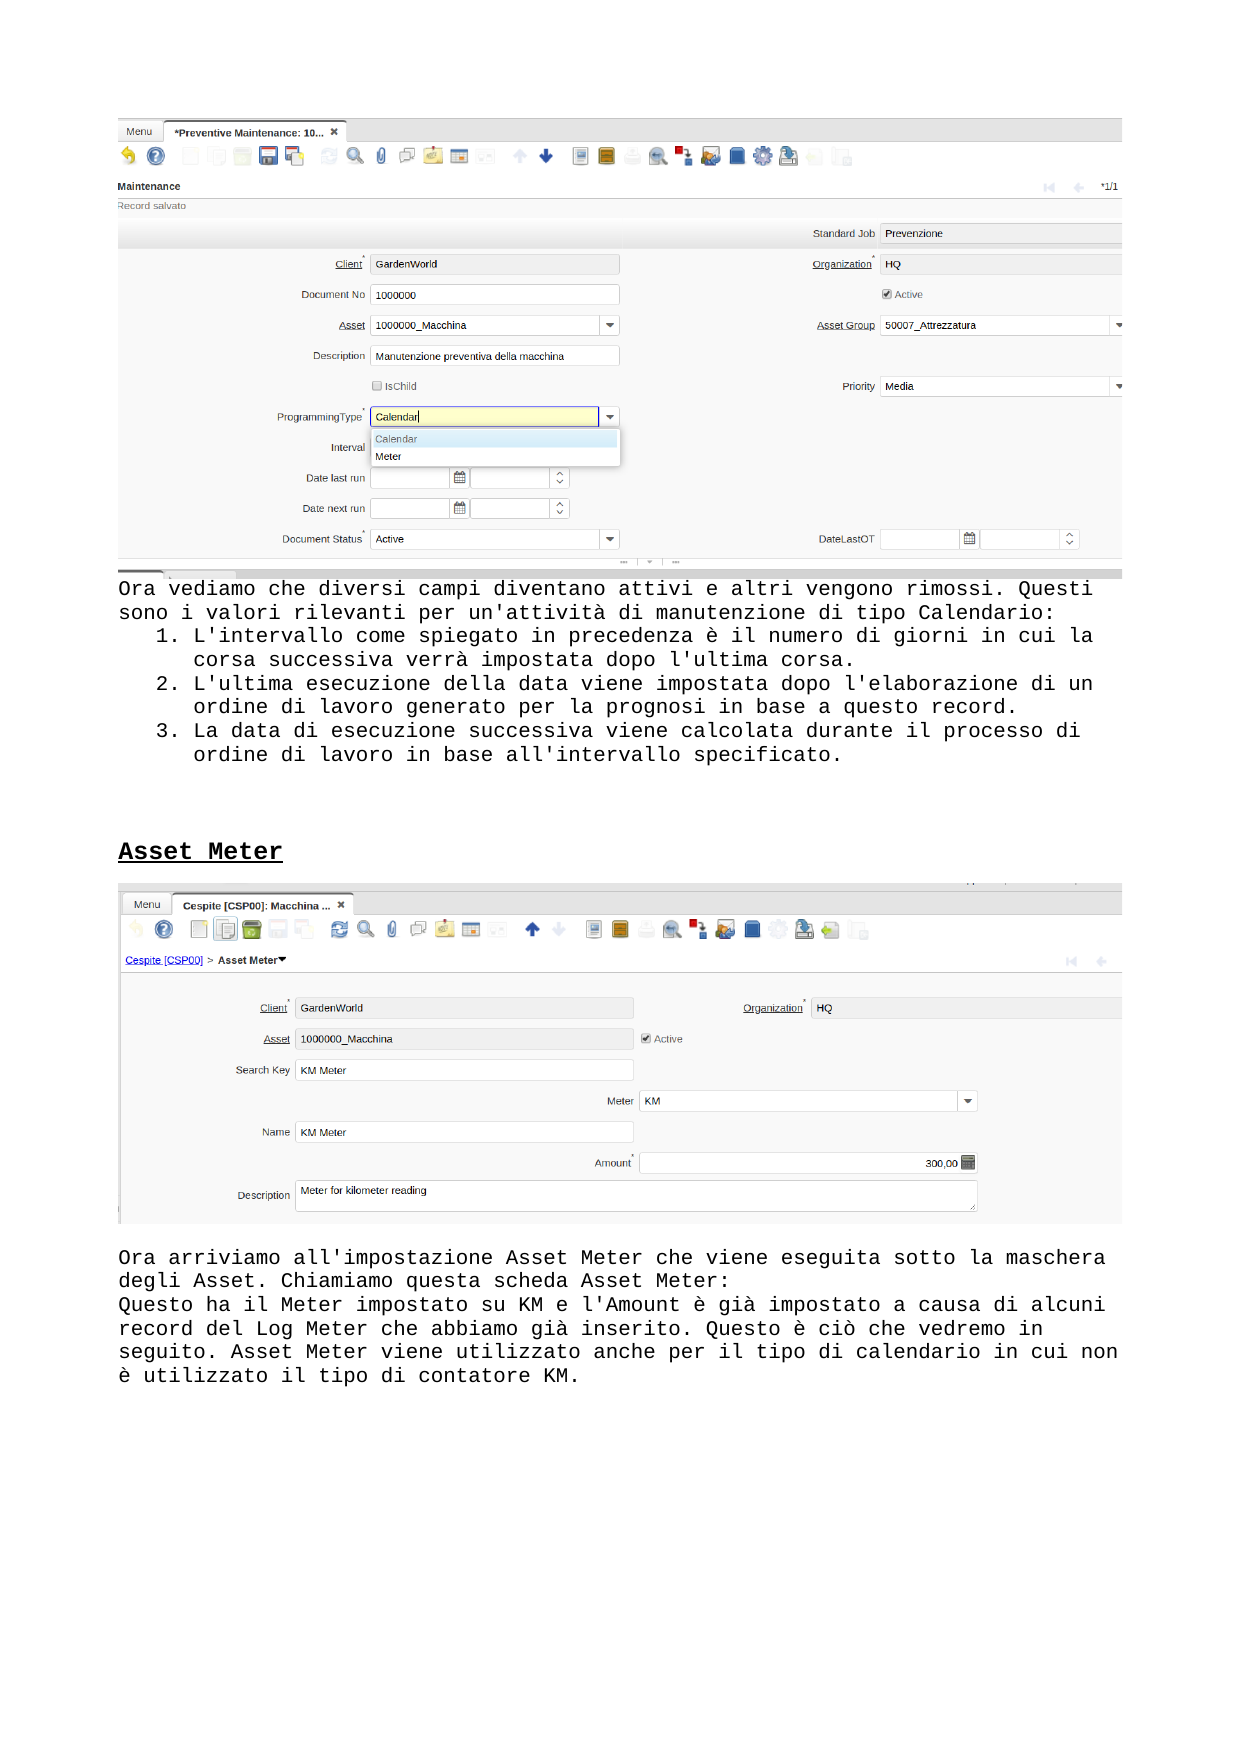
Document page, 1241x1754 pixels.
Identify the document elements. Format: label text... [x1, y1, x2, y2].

text Ora arriviamo all'impostazione Asset Meter che viene eseguita sotto la maschera degli Asset. Chiamiamo questa scheda Asset Meter: Questo ha il Meter impostato su KM e l'Amount è già impostato a causa di alcuni record del Log Meter che abbiamo già inserito. Questo è ciò che vedremo in seguito. Asset Meter viene utilizzato anche per il tipo di calendario in cui non è utilizzato il tipo di contatore KM. [118, 1224, 1122, 1389]
list L'intervallo come spiegato in precedenza è il numero di giorni in cui la corsa successiva verrà impostata dopo l'ultima corsa. [156, 625, 1122, 673]
picture [118, 118, 1123, 579]
text Ora vediamo che diversi campi diventano attivi e altri vengono rimossi. Questi sono i valori rilevanti per un'attività di manutenzione di tipo Calendario: [118, 579, 1122, 625]
picture [118, 883, 1123, 1224]
text Asset Meter [118, 838, 1122, 883]
list La data di esecuzione successiva viene calcolata durante il processo di ordine di lavoro in base all'intervallo specificato. [156, 720, 1122, 767]
list L'ultima esecuzione della data viene impostata dopo l'elaborazione di un ordine di lavoro generato per la prognosi in base a questo record. [156, 673, 1122, 720]
